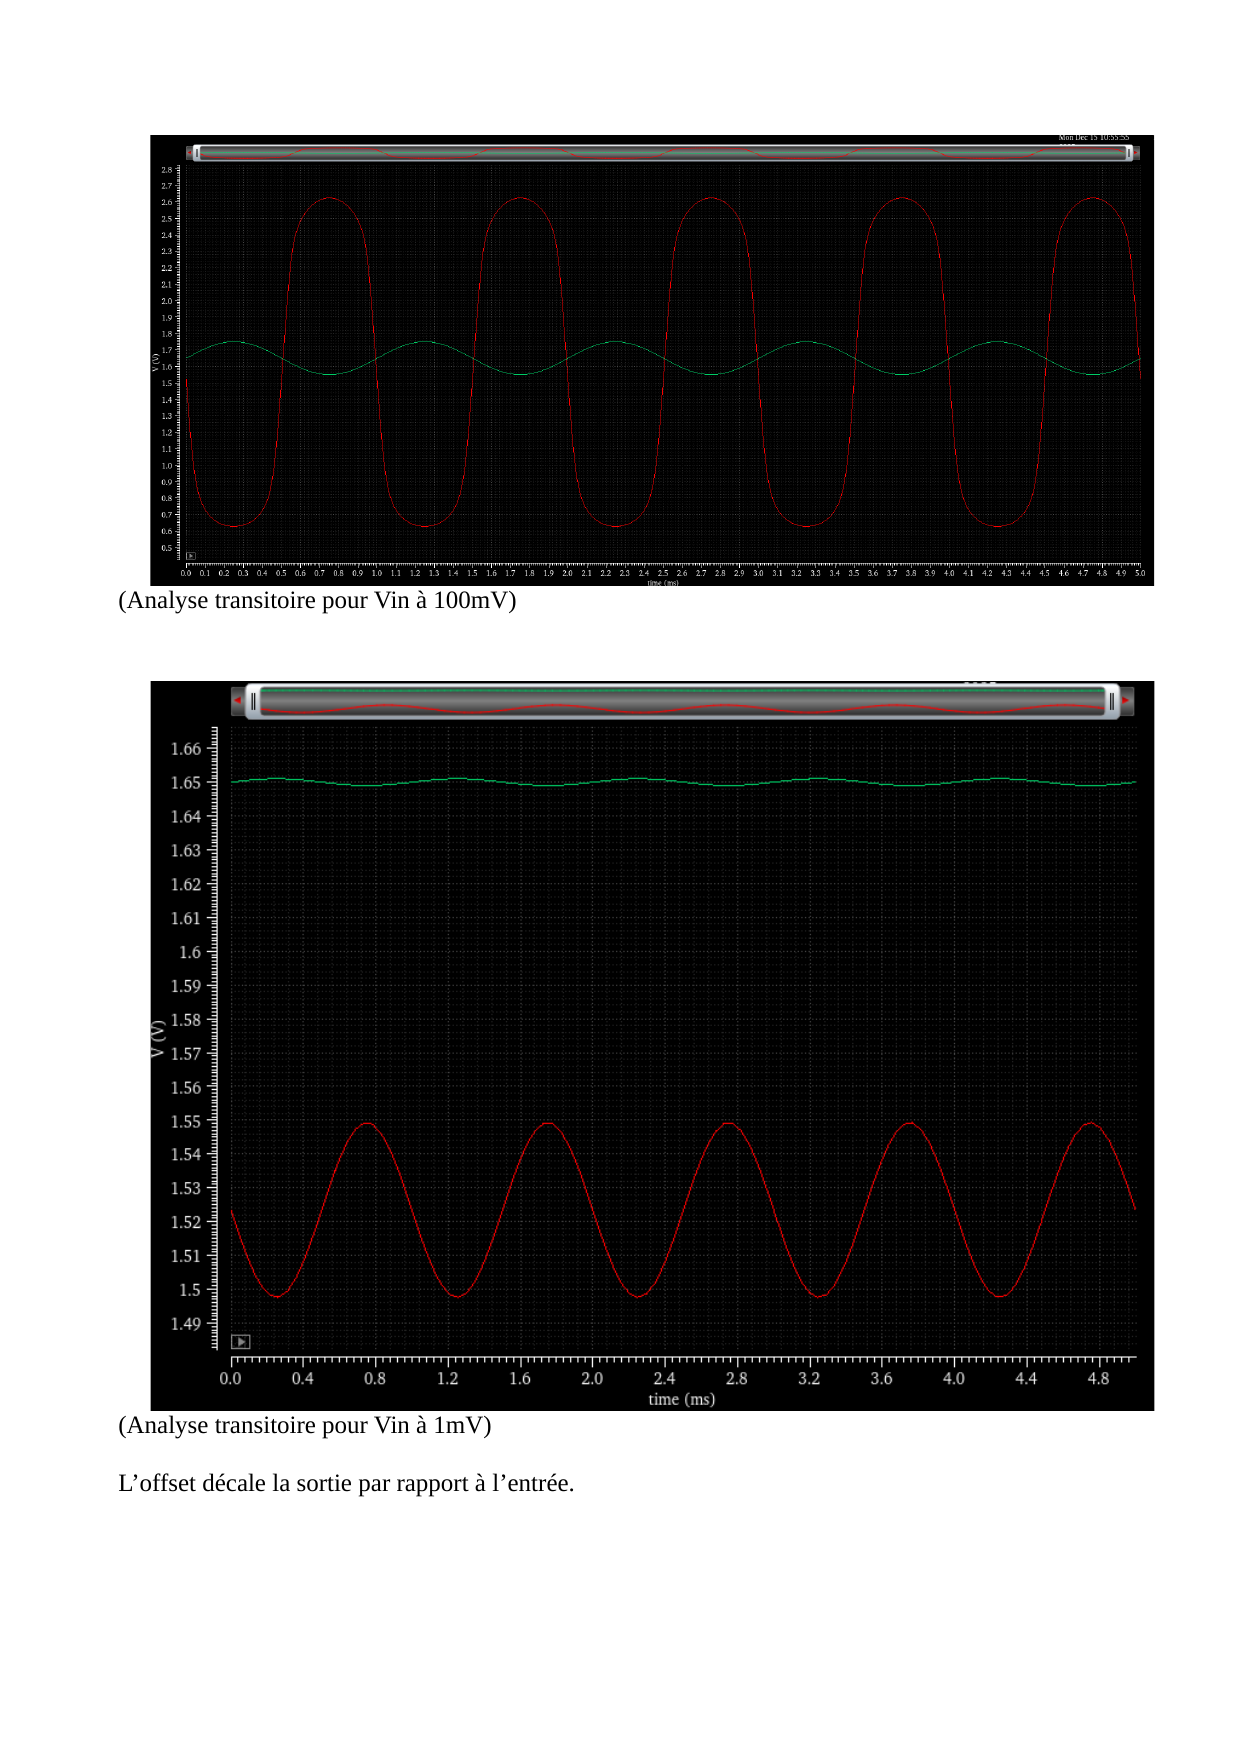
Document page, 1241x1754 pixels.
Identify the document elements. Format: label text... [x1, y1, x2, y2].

text (Analyse transitoire pour Vin à 100mV) [118, 118, 1122, 614]
text (Analyse transitoire pour Vin à 1mV) [118, 681, 1122, 1439]
picture [150, 135, 1155, 586]
picture [150, 681, 1155, 1411]
text L’offset décale la sortie par rapport à l’entrée. [118, 1468, 1122, 1497]
